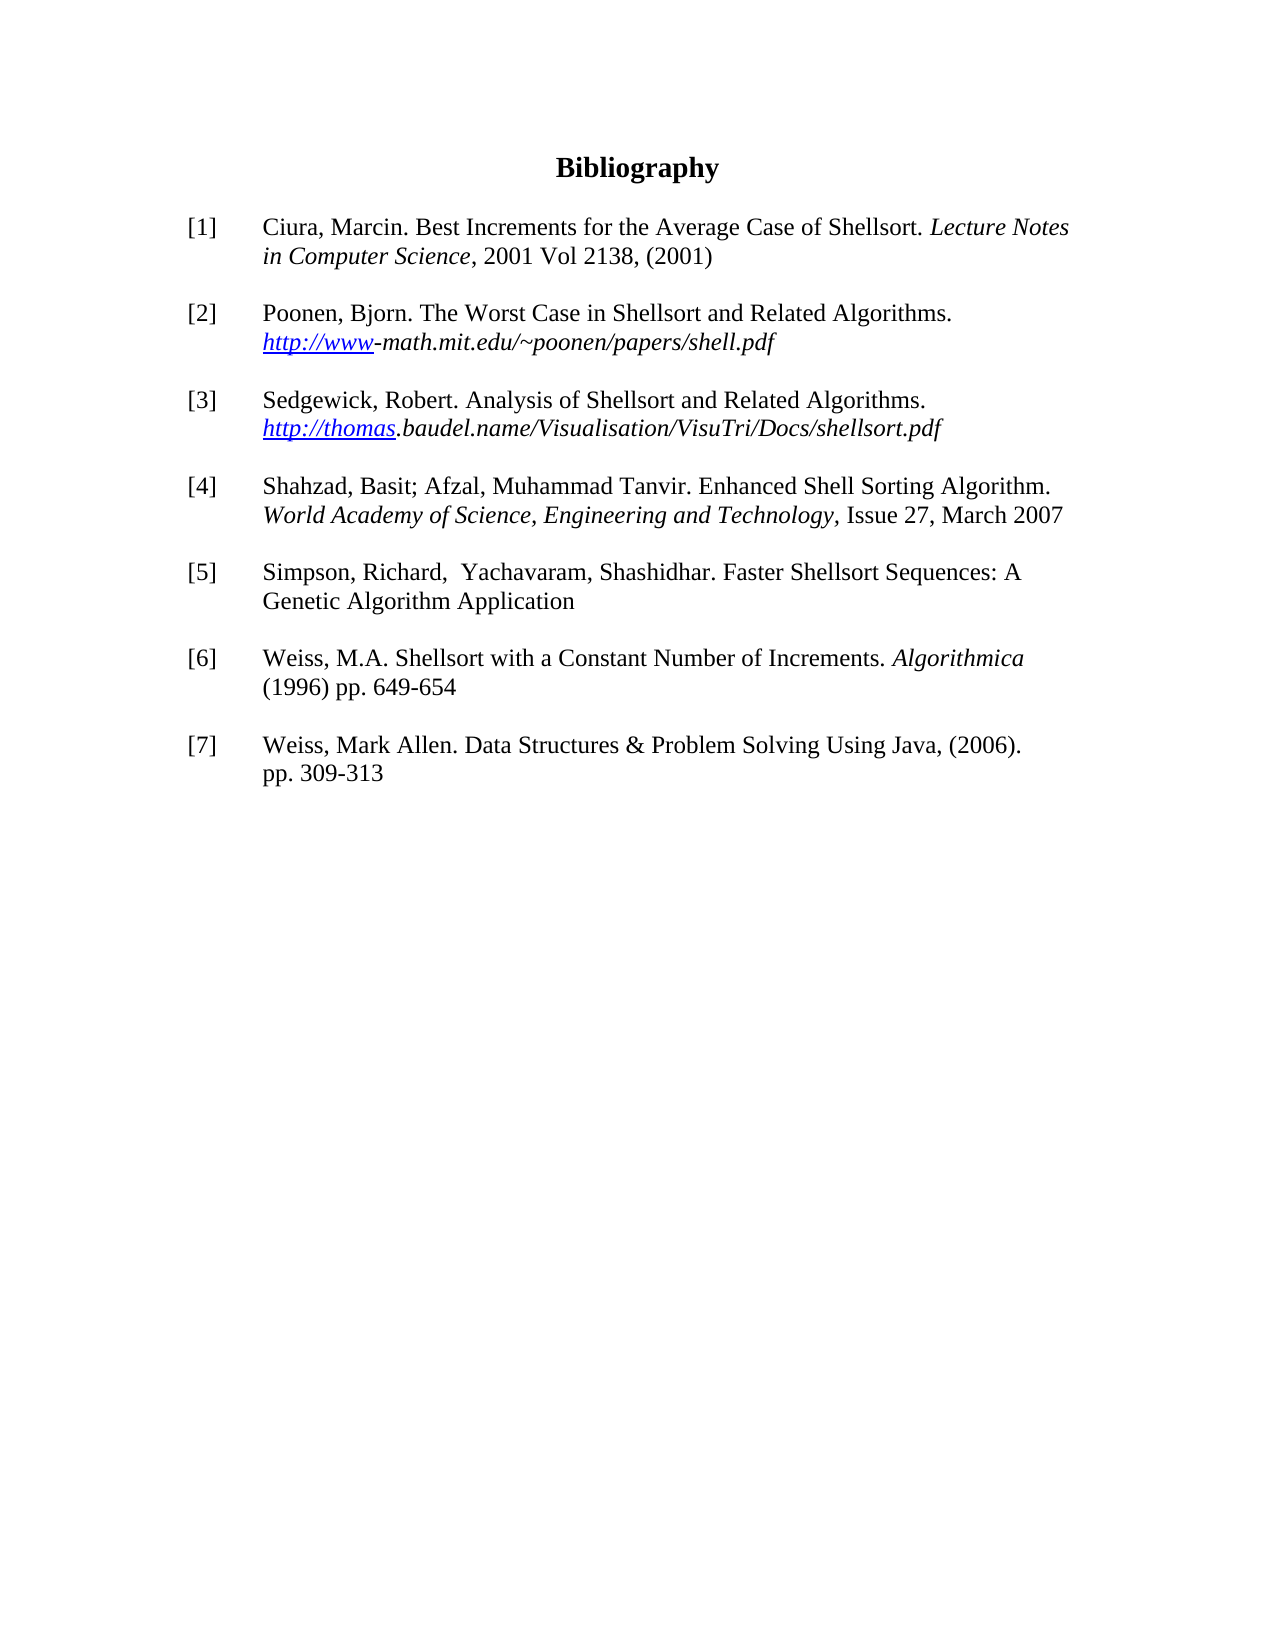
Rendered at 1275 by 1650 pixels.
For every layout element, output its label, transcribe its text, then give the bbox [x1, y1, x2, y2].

text [5] Simpson, Richard, Yachavaram, Shashidhar. Faster Shellsort Sequences: A Genetic Algorithm Application [187, 557, 1087, 615]
text http://www-math.mit.edu/~poonen/papers/shell.pdf [262, 327, 1087, 356]
text [7] Weiss, Mark Allen. Data Structures & Problem Solving Using Java, (2006). [187, 730, 1087, 758]
text [3] Sedgewick, Robert. Analysis of Shellsort and Related Algorithms. http://thomas.baudel.name/Visualisation/VisuTri/Docs/shellsort.pdf [187, 385, 1087, 442]
text [4] Shahzad, Basit; Afzal, Muhammad Tanvir. Enhanced Shell Sorting Algorithm. World Academy of Science, Engineering and Technology, Issue 27, March 2007 [187, 471, 1087, 528]
text [1] Ciura, Marcin. Best Increments for the Average Case of Shellsort. Lecture Notes in Computer Science, 2001 Vol 2138, (2001) [187, 212, 1087, 270]
text Bibliography [187, 150, 1087, 183]
text [6] Weiss, M.A. Shellsort with a Constant Number of Increments. Algorithmica (1996) pp. 649-654 [187, 643, 1087, 701]
text [2] Poonen, Bjorn. The Worst Case in Shellsort and Related Algorithms. [187, 298, 1087, 327]
text pp. 309-313 [262, 758, 1087, 787]
